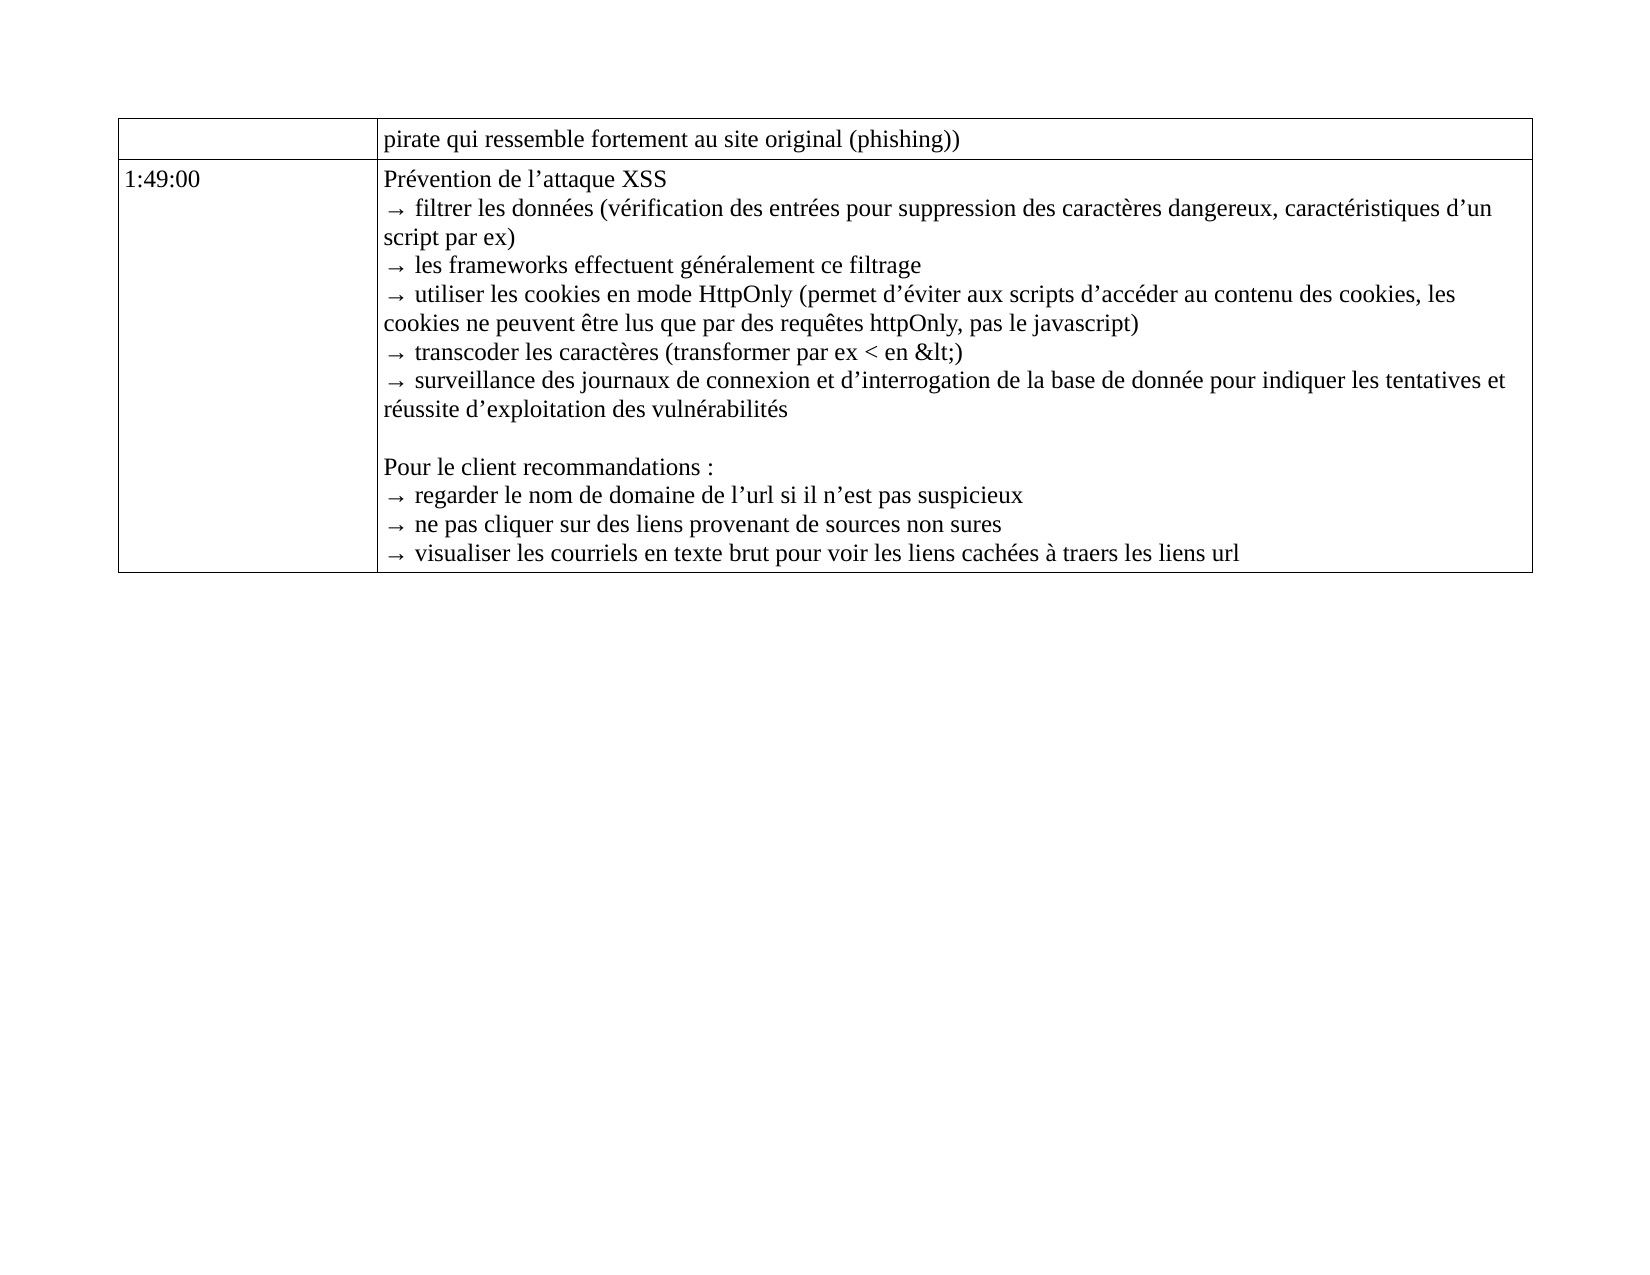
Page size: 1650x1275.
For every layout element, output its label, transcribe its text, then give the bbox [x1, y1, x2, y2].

table_cell pirate qui ressemble fortement au site original (phishing)) [378, 119, 1532, 158]
table_cell 1:49:00 [119, 160, 377, 572]
table_cell Prévention de l’attaque XSS → filtrer les données (vérification des entrées pour suppression des caractères dangereux, caractéristiques d’un script par ex) → les frameworks effectuent généralement ce filtrage → utiliser les cookies en mode HttpOnly (permet d’éviter aux scripts d’accéder au contenu des cookies, les cookies ne peuvent être lus que par des requêtes httpOnly, pas le javascript) → transcoder les caractères (transformer par ex < en &lt;) → surveillance des journaux de connexion et d’interrogation de la base de donnée pour indiquer les tentatives et réussite d’exploitation des vulnérabilités Pour le client recommandations : → regarder le nom de domaine de l’url si il n’est pas suspicieux → ne pas cliquer sur des liens provenant de sources non sures → visualiser les courriels en texte brut pour voir les liens cachées à traers les liens url [378, 160, 1532, 572]
table_cell [119, 119, 377, 158]
